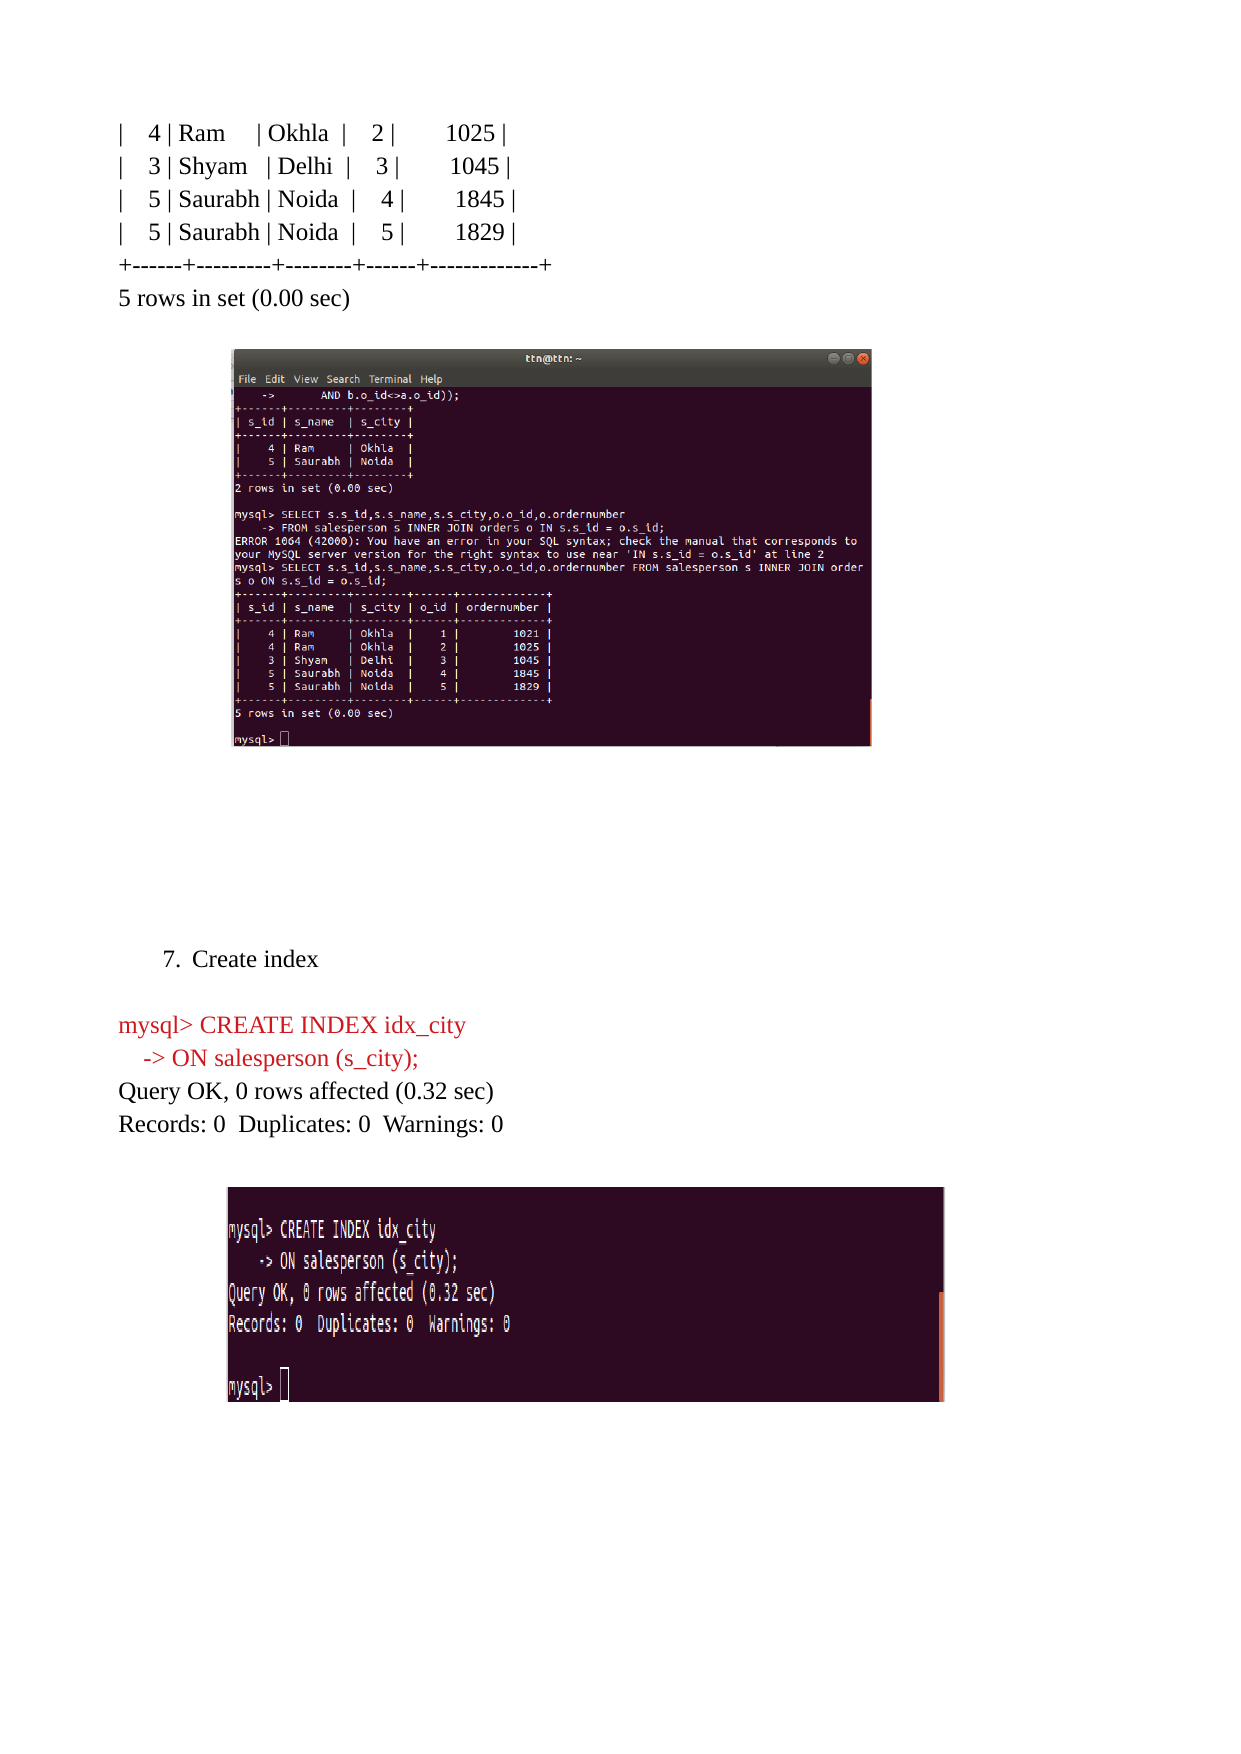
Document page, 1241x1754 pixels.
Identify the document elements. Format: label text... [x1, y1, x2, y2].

text Records: 0 Duplicates: 0 Warnings: 0 [118, 1109, 1122, 1137]
text | 3 | Shyam | Delhi | 3 | 1045 | [118, 151, 1122, 180]
text | 4 | Ram | Okhla | 2 | 1025 | [118, 118, 1122, 147]
text mysql> CREATE INDEX idx_city [118, 1010, 1122, 1038]
text +------+---------+--------+------+-------------+ [118, 250, 1122, 279]
text | 5 | Saurabh | Noida | 5 | 1829 | [118, 217, 1122, 246]
picture [231, 349, 872, 747]
text | 5 | Saurabh | Noida | 4 | 1845 | [118, 184, 1122, 213]
text 5 rows in set (0.00 sec) [118, 283, 1122, 312]
text -> ON salesperson (s_city); [118, 1043, 1122, 1071]
list Create index [162, 944, 1122, 972]
text Query OK, 0 rows affected (0.32 sec) [118, 1076, 1122, 1104]
picture [226, 1187, 946, 1402]
